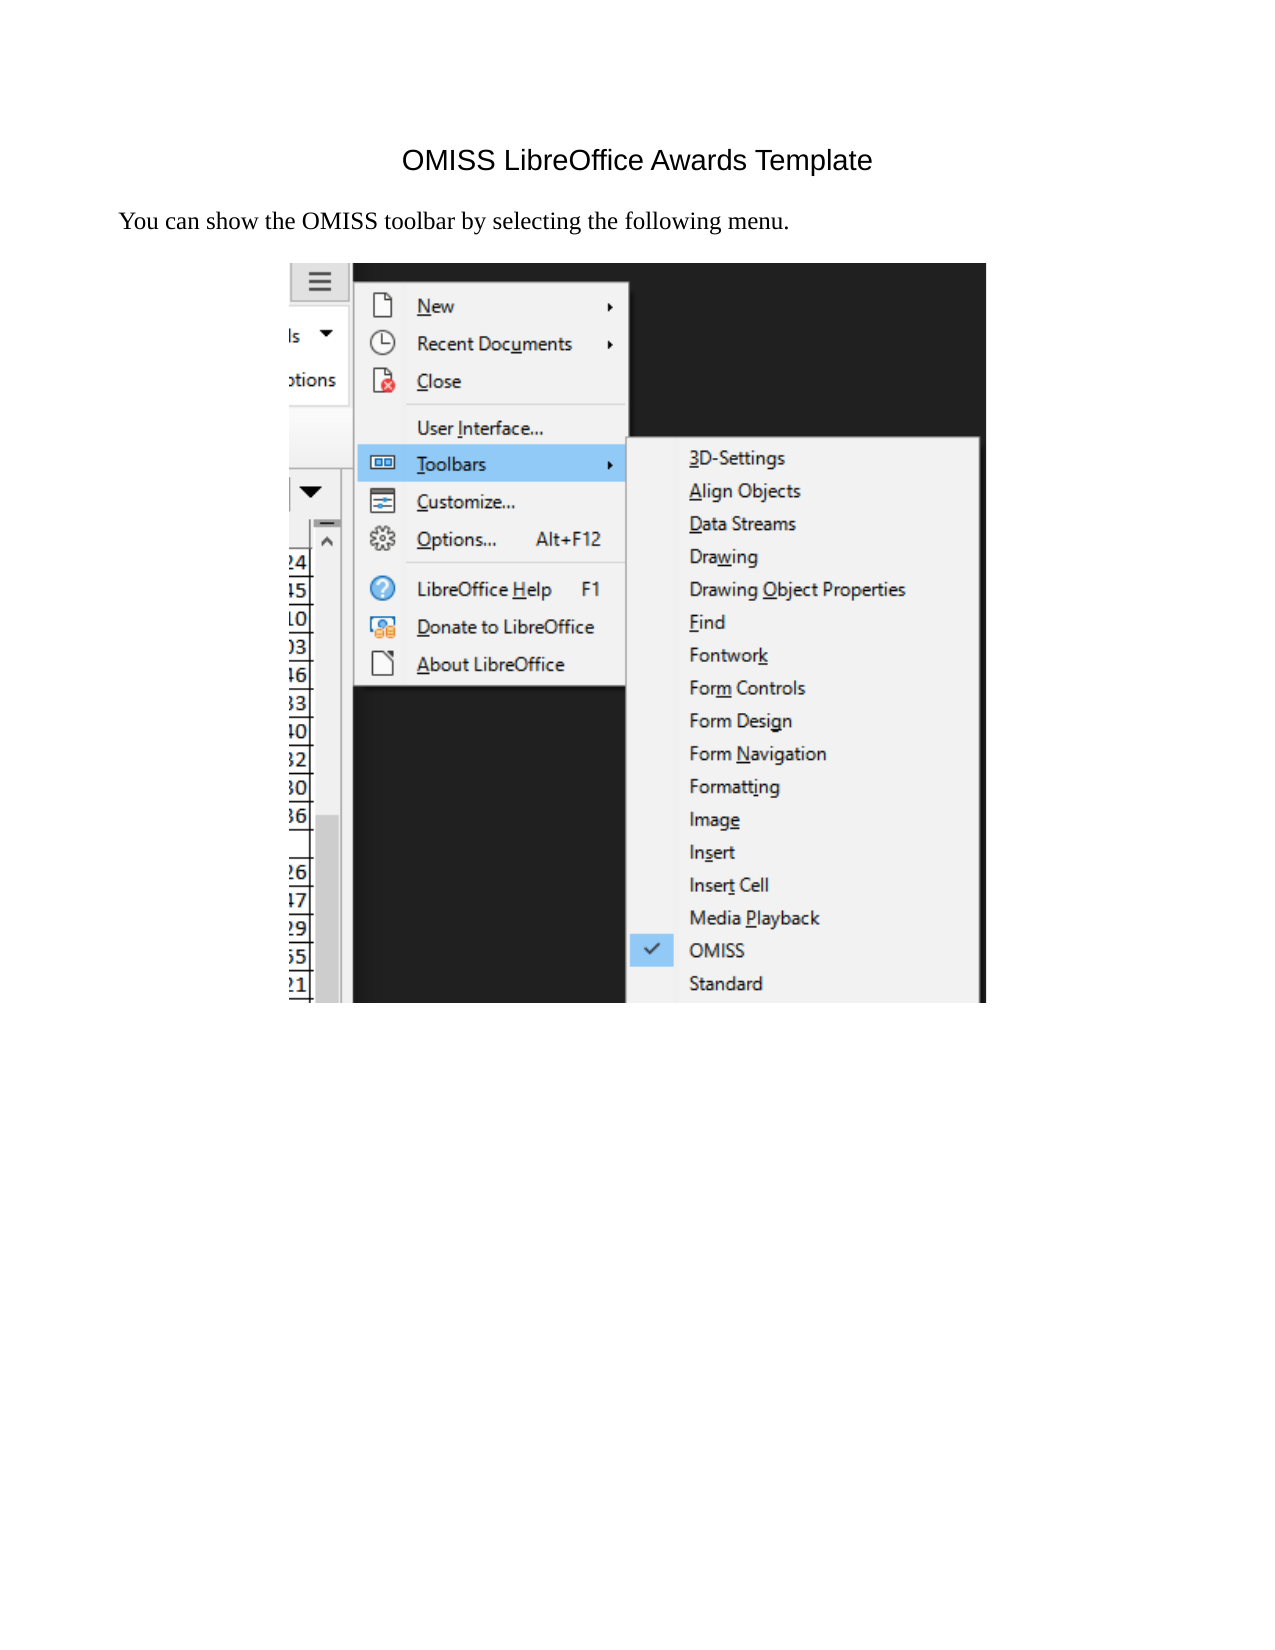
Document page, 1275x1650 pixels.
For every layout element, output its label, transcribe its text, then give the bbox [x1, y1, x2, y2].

text You can show the OMISS toolbar by selecting the following menu. [118, 206, 1157, 264]
picture [289, 263, 987, 1003]
